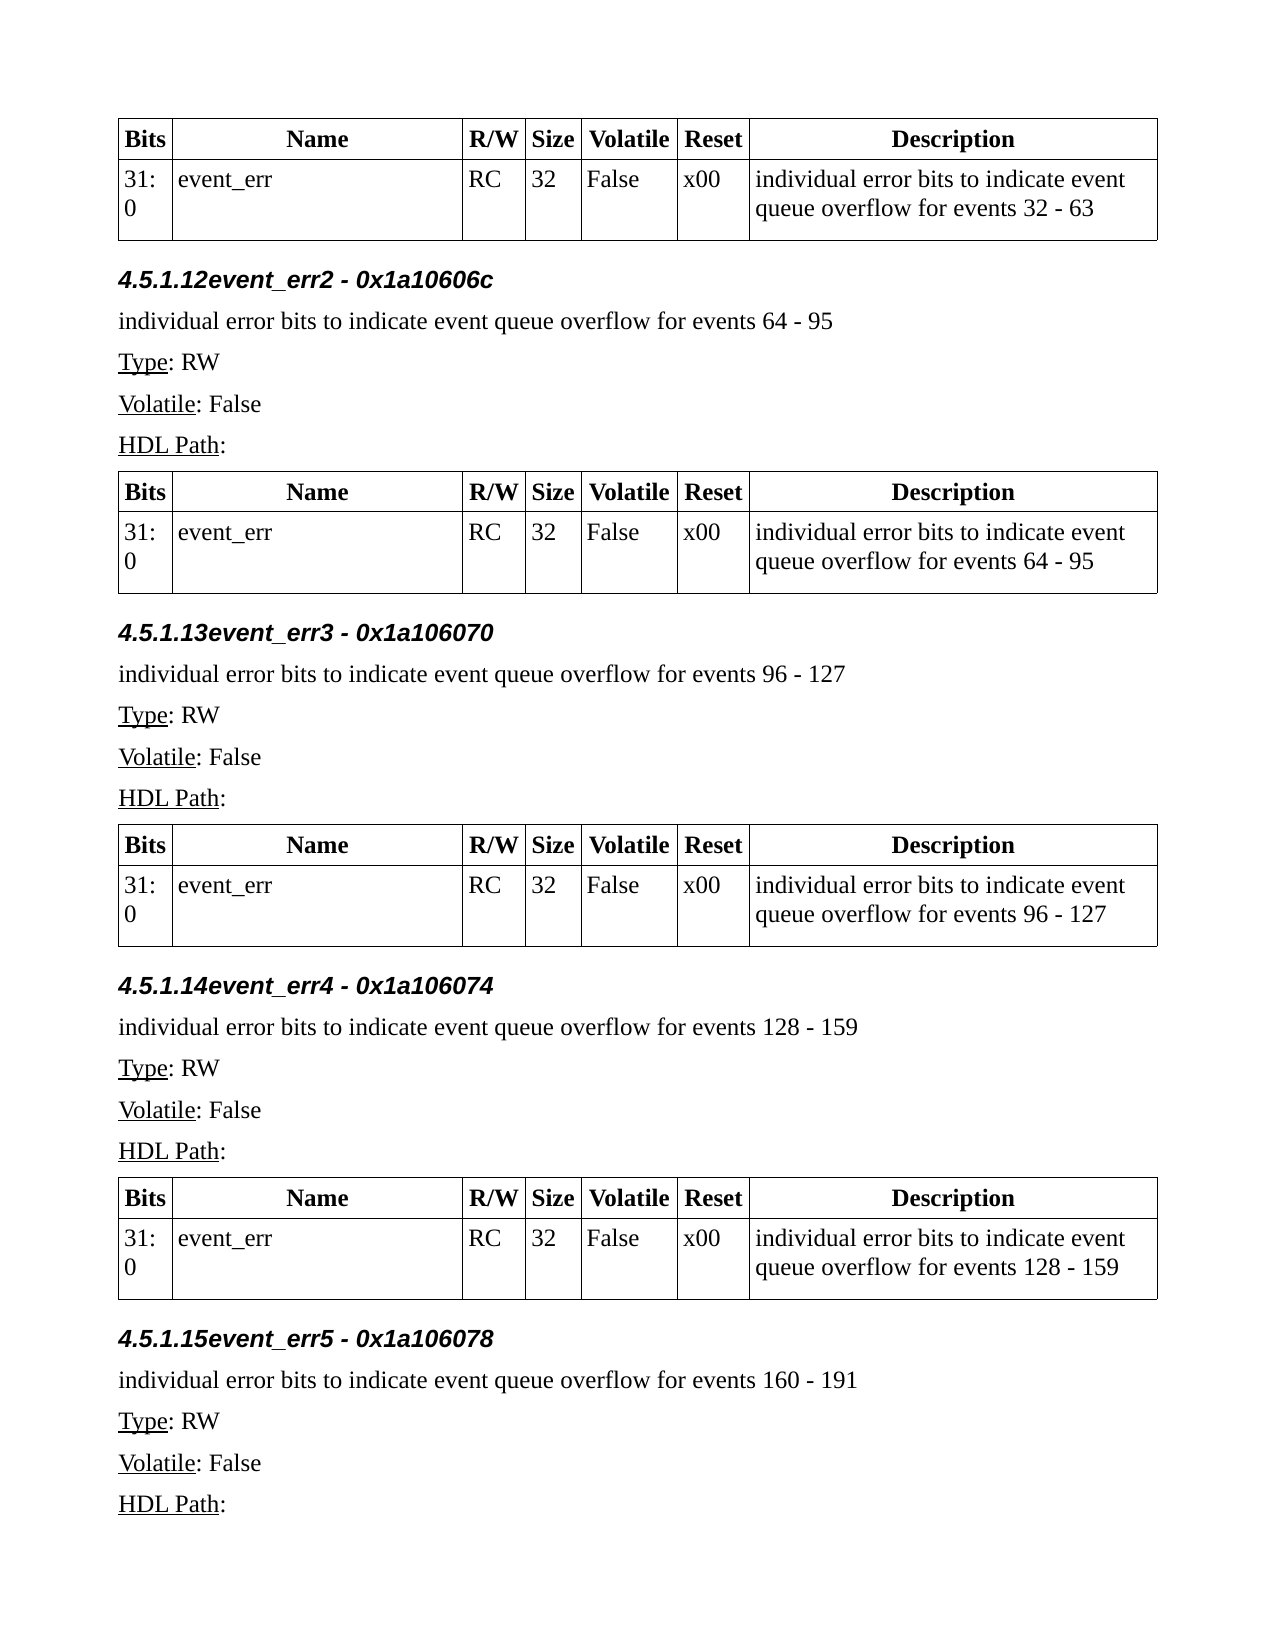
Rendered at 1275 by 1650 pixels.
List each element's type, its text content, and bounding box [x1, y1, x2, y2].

text individual error bits to indicate event queue overflow for events 96 - 127 [118, 659, 1157, 688]
table_header Size [526, 472, 581, 511]
text individual error bits to indicate event queue overflow for events 160 - 191 [118, 1365, 1157, 1394]
table_cell 31:0 [119, 1219, 172, 1299]
table_header R/W [463, 119, 525, 158]
table_cell event_err [173, 160, 462, 240]
table_header R/W [463, 472, 525, 511]
table_header Bits [119, 472, 172, 511]
table_header Name [173, 119, 462, 158]
table_cell x00 [678, 1219, 749, 1299]
table_cell 32 [526, 866, 581, 946]
text Type: RW [118, 347, 1157, 376]
table_cell x00 [678, 866, 749, 946]
table_header R/W [463, 1178, 525, 1217]
table_cell RC [463, 512, 525, 593]
text HDL Path: [118, 1489, 1157, 1518]
table_header Description [750, 1178, 1157, 1217]
subtitle event_err5 - 0x1a106078 [118, 1324, 1157, 1353]
table_cell RC [463, 866, 525, 946]
text individual error bits to indicate event queue overflow for events 64 - 95 [118, 306, 1157, 335]
table_cell False [582, 866, 677, 946]
table_header Reset [678, 825, 749, 864]
text Volatile: False [118, 1448, 1157, 1476]
table_header Reset [678, 119, 749, 158]
table_cell individual error bits to indicate event queue overflow for events 128 - 159 [750, 1219, 1157, 1299]
table_header Volatile [582, 472, 677, 511]
text Type: RW [118, 1406, 1157, 1435]
table_header Bits [119, 119, 172, 158]
table_header Volatile [582, 825, 677, 864]
text HDL Path: [118, 430, 1157, 459]
table_header Size [526, 825, 581, 864]
table_header Size [526, 119, 581, 158]
table_header Bits [119, 825, 172, 864]
table_header Name [173, 825, 462, 864]
table_cell 31:0 [119, 160, 172, 240]
table_cell x00 [678, 512, 749, 593]
text HDL Path: [118, 783, 1157, 812]
text Type: RW [118, 1053, 1157, 1082]
table_header Description [750, 119, 1157, 158]
table_cell False [582, 160, 677, 240]
table_header Volatile [582, 1178, 677, 1217]
table_cell event_err [173, 866, 462, 946]
subtitle event_err4 - 0x1a106074 [118, 971, 1157, 1000]
table_cell False [582, 1219, 677, 1299]
table_cell event_err [173, 1219, 462, 1299]
table_cell individual error bits to indicate event queue overflow for events 96 - 127 [750, 866, 1157, 946]
table_header Size [526, 1178, 581, 1217]
table_header Reset [678, 1178, 749, 1217]
table_header Volatile [582, 119, 677, 158]
table_header Description [750, 472, 1157, 511]
table_header Bits [119, 1178, 172, 1217]
text HDL Path: [118, 1136, 1157, 1165]
table_cell False [582, 512, 677, 593]
table_cell individual error bits to indicate event queue overflow for events 32 - 63 [750, 160, 1157, 240]
text Volatile: False [118, 1095, 1157, 1123]
table_cell event_err [173, 512, 462, 593]
table_header Name [173, 1178, 462, 1217]
subtitle event_err3 - 0x1a106070 [118, 618, 1157, 647]
table_cell RC [463, 160, 525, 240]
table_cell individual error bits to indicate event queue overflow for events 64 - 95 [750, 512, 1157, 593]
table_cell 31:0 [119, 866, 172, 946]
table_cell 32 [526, 1219, 581, 1299]
table_cell x00 [678, 160, 749, 240]
table_header Reset [678, 472, 749, 511]
text Type: RW [118, 700, 1157, 729]
table_header R/W [463, 825, 525, 864]
table_cell RC [463, 1219, 525, 1299]
text Volatile: False [118, 742, 1157, 770]
text individual error bits to indicate event queue overflow for events 128 - 159 [118, 1012, 1157, 1041]
text Volatile: False [118, 389, 1157, 417]
table_header Description [750, 825, 1157, 864]
subtitle event_err2 - 0x1a10606c [118, 265, 1157, 294]
table_cell 32 [526, 160, 581, 240]
table_header Name [173, 472, 462, 511]
table_cell 32 [526, 512, 581, 593]
table_cell 31:0 [119, 512, 172, 593]
